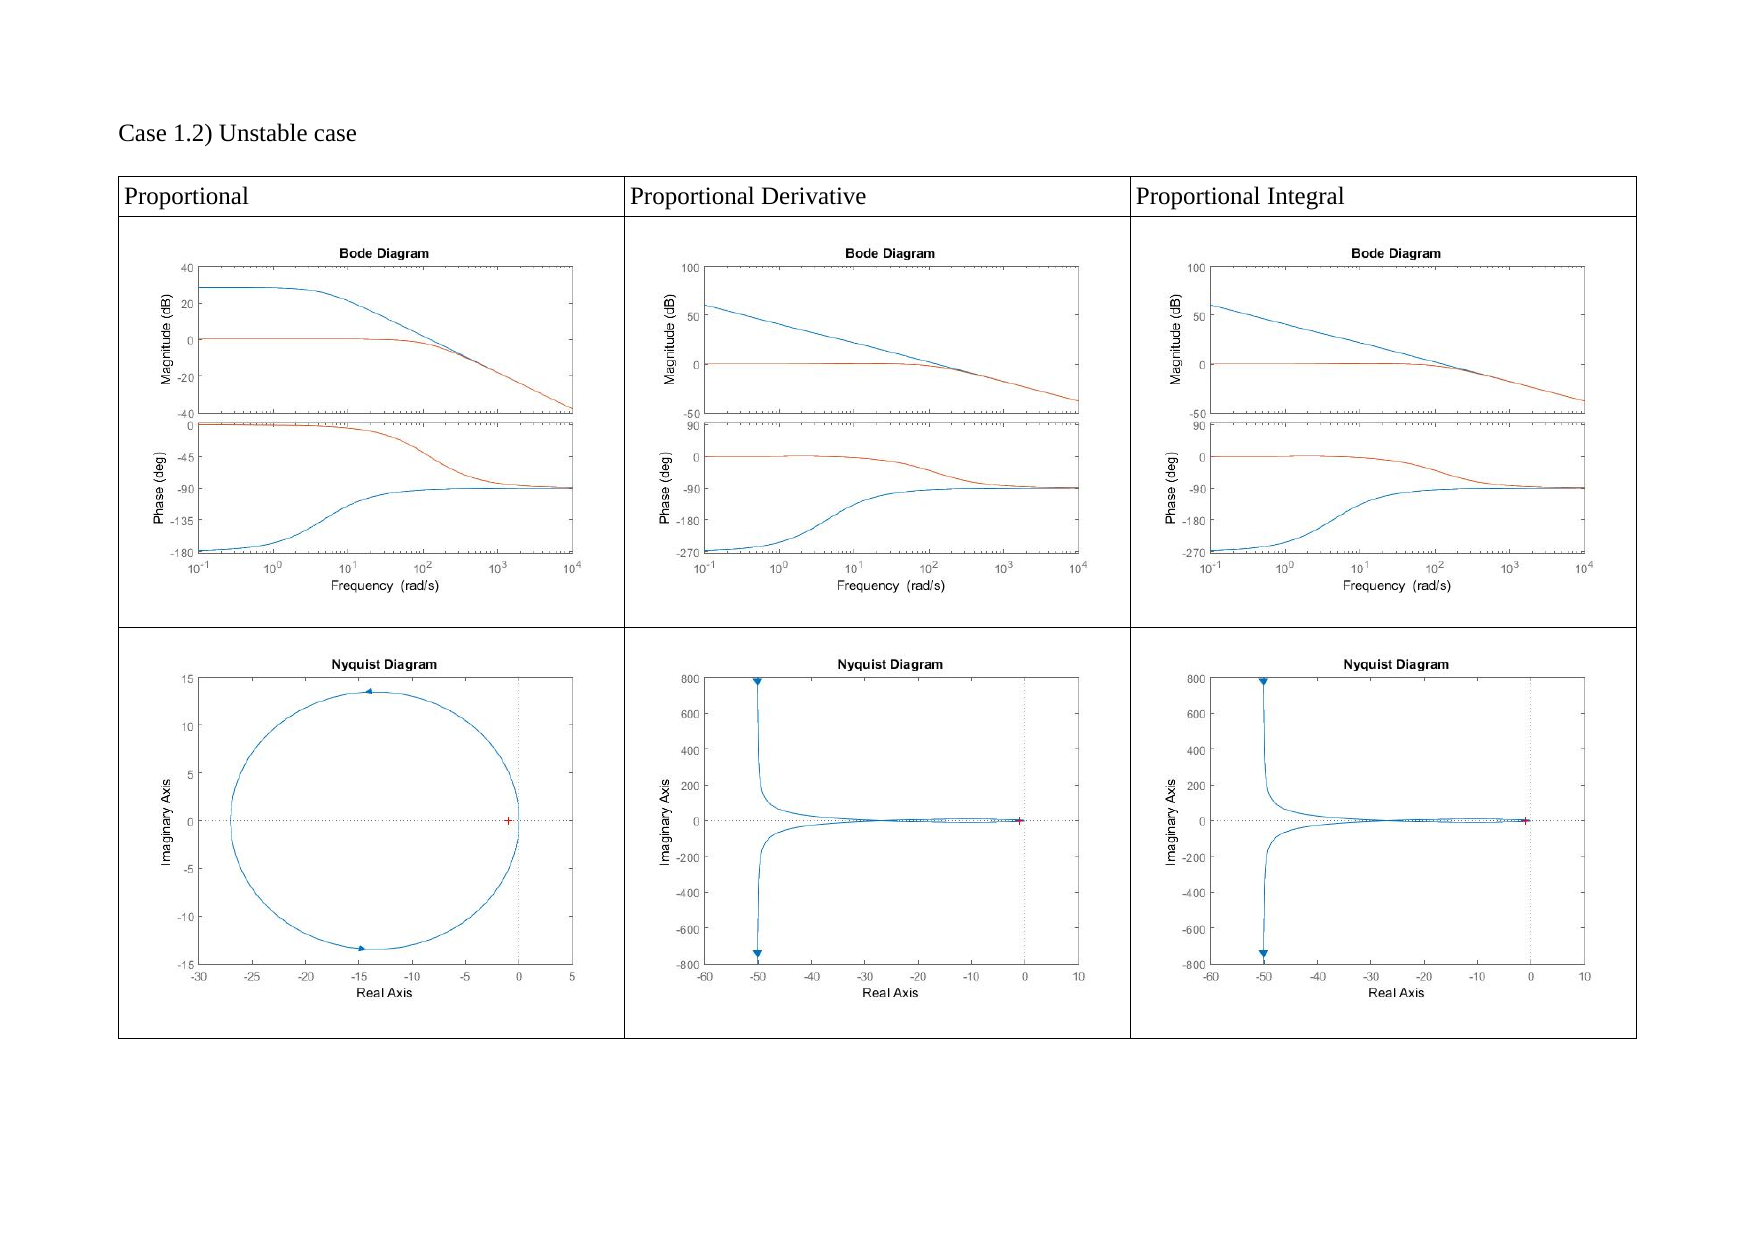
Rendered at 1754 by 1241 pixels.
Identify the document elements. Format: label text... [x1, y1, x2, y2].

table_cell [119, 217, 624, 627]
picture [629, 221, 1125, 593]
picture [123, 632, 619, 1004]
table_cell [1131, 217, 1636, 627]
picture [123, 221, 619, 593]
picture [1135, 632, 1631, 1004]
picture [629, 632, 1125, 1004]
table_cell [119, 628, 624, 1038]
table_cell [625, 217, 1130, 627]
table_header Proportional [119, 177, 624, 216]
table_header Proportional Integral [1131, 177, 1636, 216]
table_cell [625, 628, 1130, 1038]
text Case 1.2) Unstable case [118, 118, 1636, 147]
table_header Proportional Derivative [625, 177, 1130, 216]
table_cell [1131, 628, 1636, 1038]
picture [1135, 221, 1631, 593]
